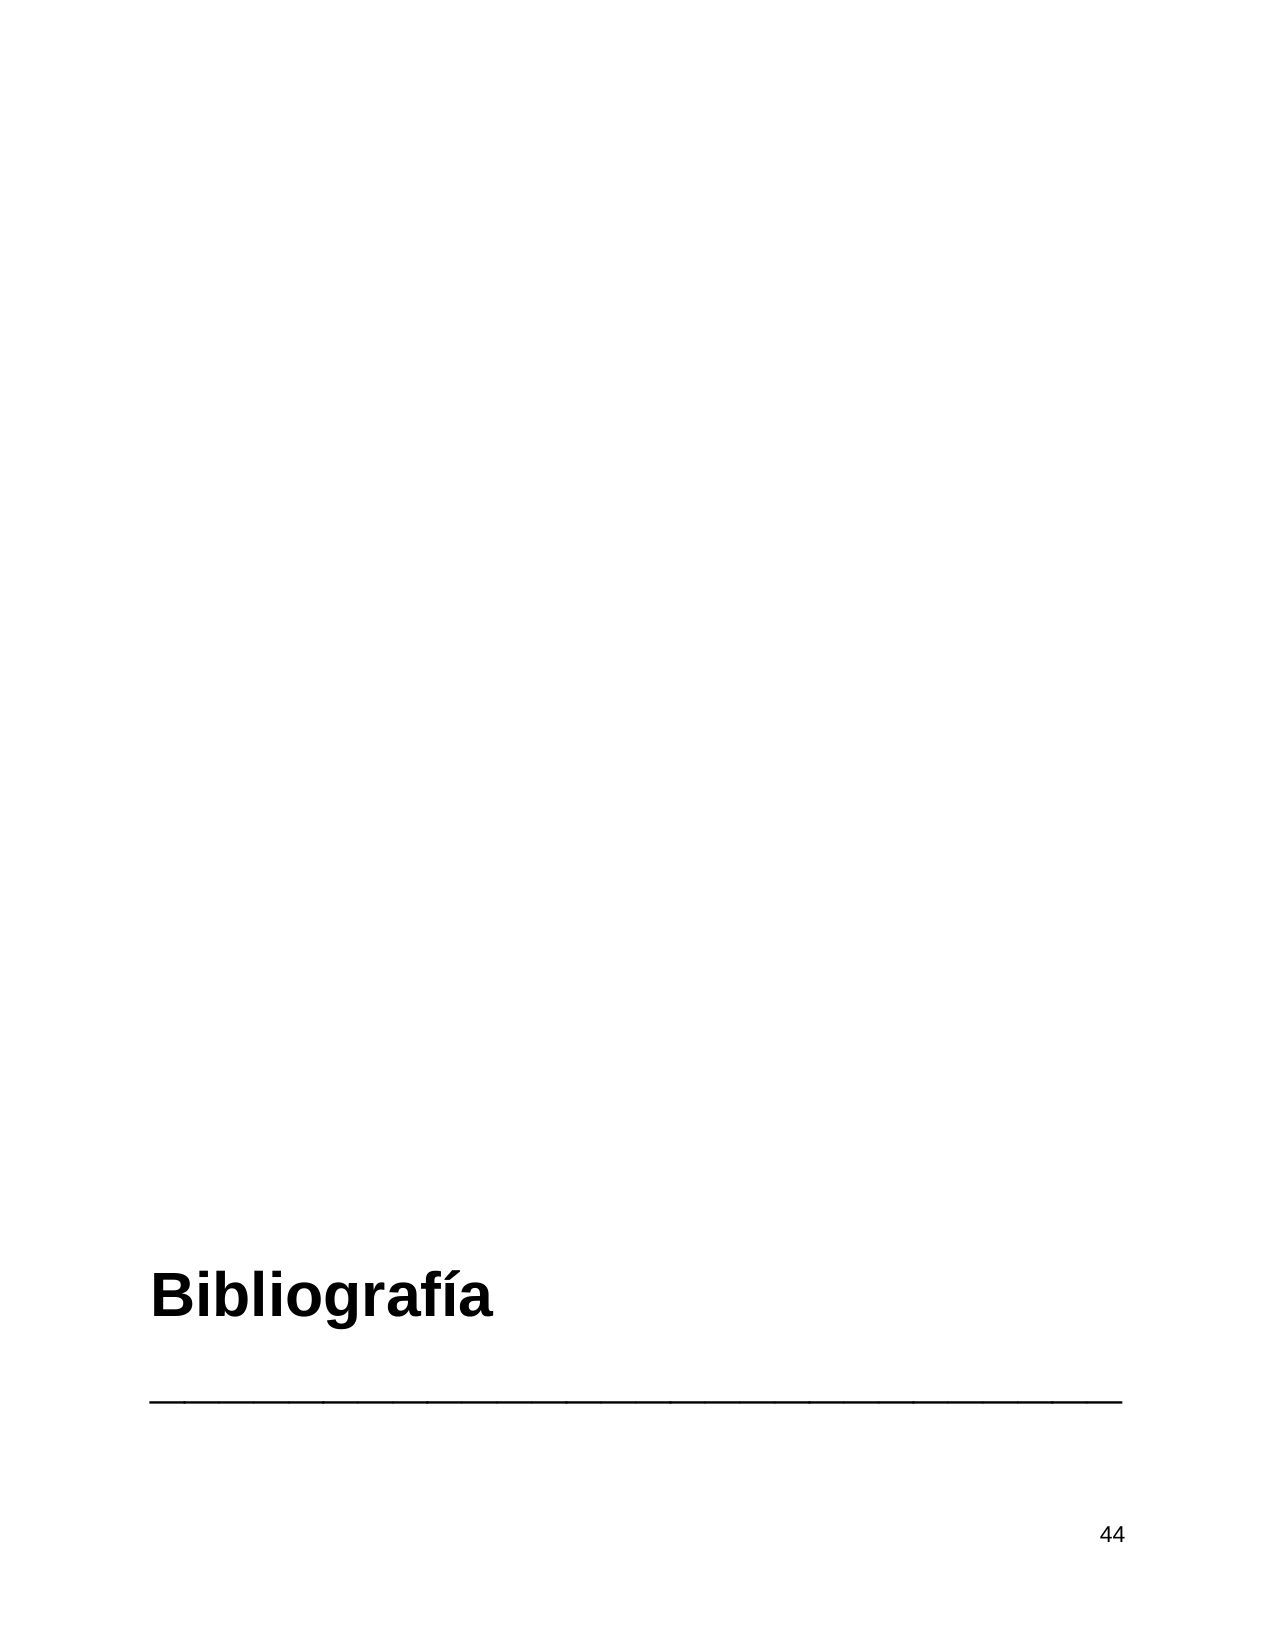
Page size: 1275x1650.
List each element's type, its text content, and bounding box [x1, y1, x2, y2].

text Bibliografía [150, 1260, 1125, 1330]
text ____________________________ [150, 1340, 1125, 1410]
